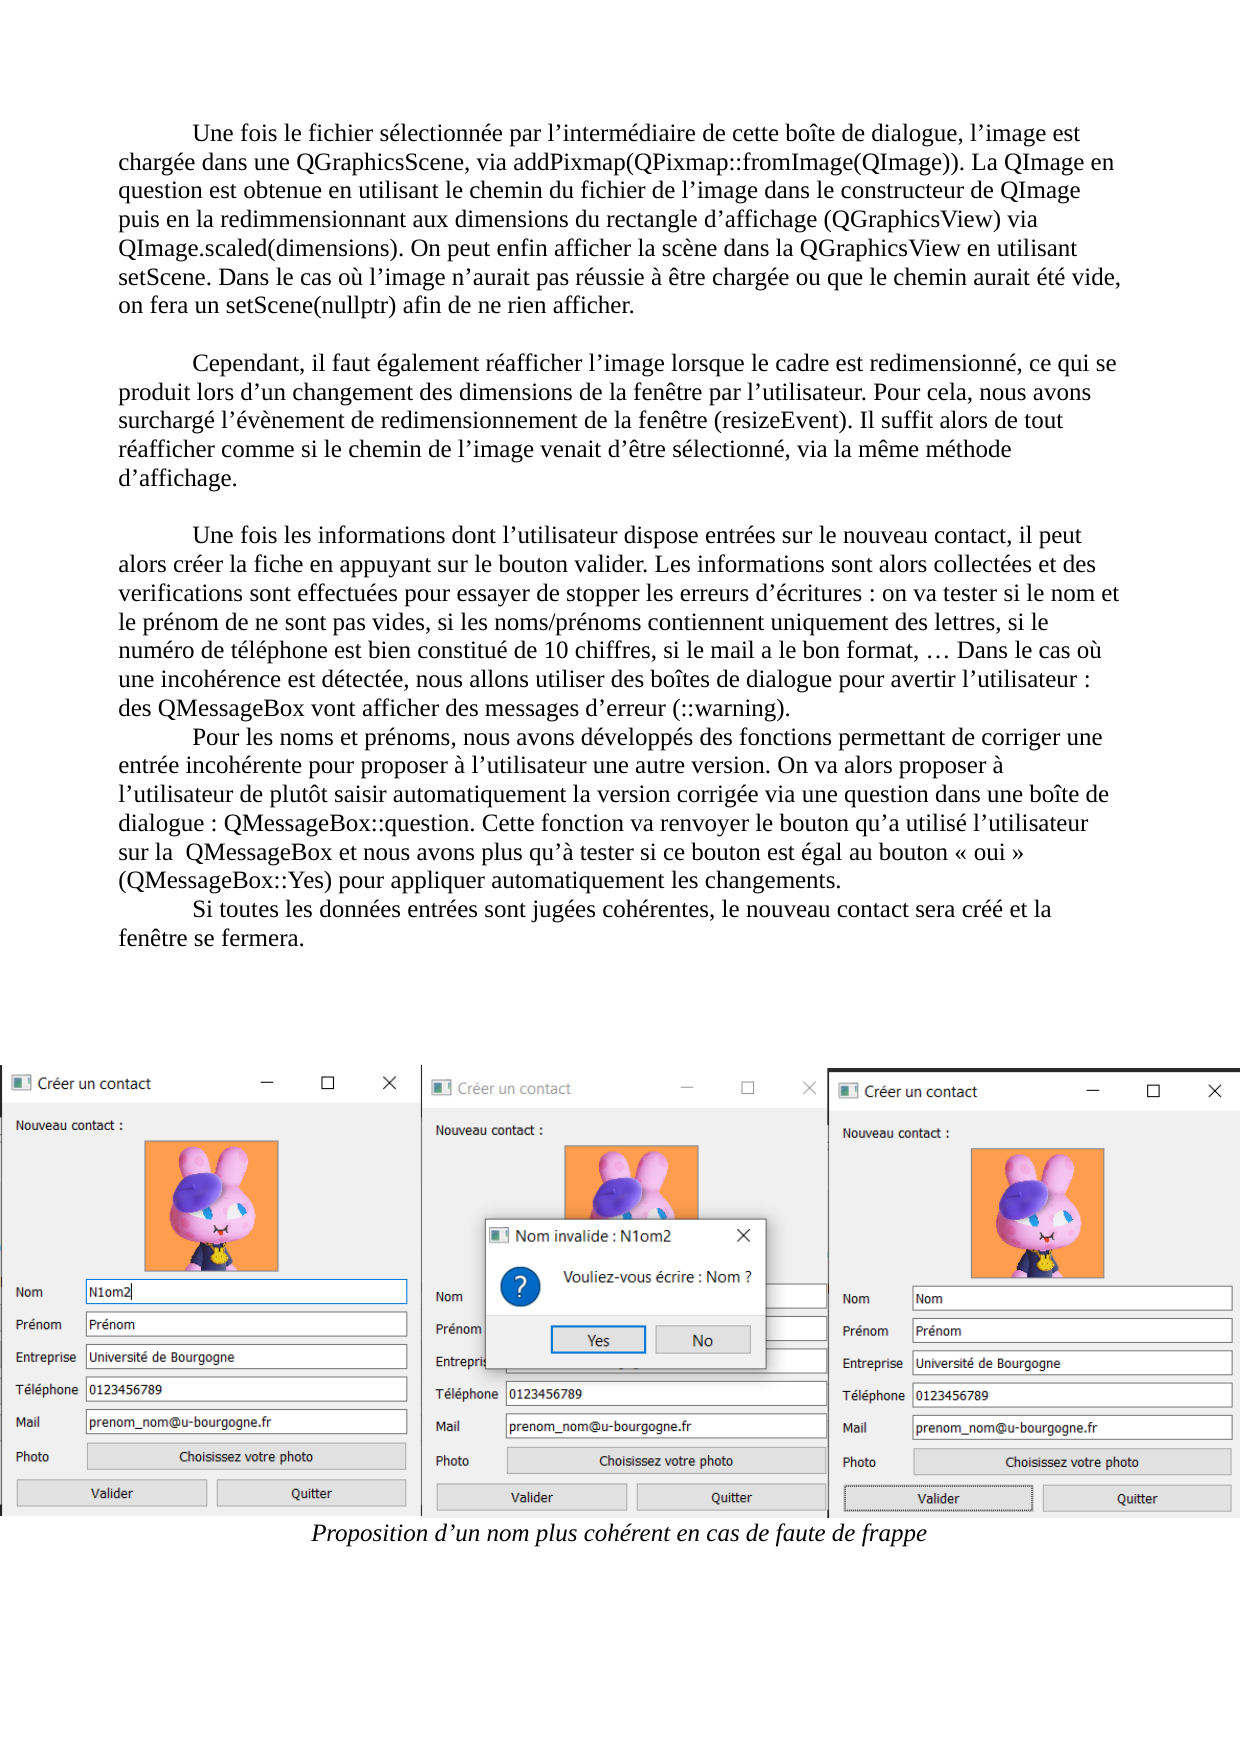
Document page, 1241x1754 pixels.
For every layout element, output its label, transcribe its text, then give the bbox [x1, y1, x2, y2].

text Pour les noms et prénoms, nous avons développés des fonctions permettant de corriger une entrée incohérente pour proposer à l’utilisateur une autre version. On va alors proposer à l’utilisateur de plutôt saisir automatiquement la version corrigée via une question dans une boîte de dialogue : QMessageBox::question. Cette fonction va renvoyer le bouton qu’a utilisé l’utilisateur sur la QMessageBox et nous avons plus qu’à tester si ce bouton est égal au bouton « oui » (QMessageBox::Yes) pour appliquer automatiquement les changements. [118, 722, 1122, 894]
picture [0, 1065, 1240, 1518]
text Une fois les informations dont l’utilisateur dispose entrées sur le nouveau contact, il peut alors créer la fiche en appuyant sur le bouton valider. Les informations sont alors collectées et des verifications sont effectuées pour essayer de stopper les erreurs d’écritures : on va tester si le nom et le prénom de ne sont pas vides, si les noms/prénoms contiennent uniquement des lettres, si le numéro de téléphone est bien constitué de 10 chiffres, si le mail a le bon format, … Dans le cas où une incohérence est détectée, nous allons utiliser des boîtes de dialogue pour avertir l’utilisateur : des QMessageBox vont afficher des messages d’erreur (::warning). [118, 521, 1122, 722]
text Si toutes les données entrées sont jugées cohérentes, le nouveau contact sera créé et la fenêtre se fermera. [118, 894, 1122, 952]
text Cependant, il faut également réafficher l’image lorsque le cadre est redimensionné, ce qui se produit lors d’un changement des dimensions de la fenêtre par l’utilisateur. Pour cela, nous avons surchargé l’évènement de redimensionnement de la fenêtre (resizeEvent). Il suffit alors de tout réafficher comme si le chemin de l’image venait d’être sélectionné, via la même méthode d’affichage. [118, 348, 1122, 492]
text Une fois le fichier sélectionnée par l’intermédiaire de cette boîte de dialogue, l’image est chargée dans une QGraphicsScene, via addPixmap(QPixmap::fromImage(QImage)). La QImage en question est obtenue en utilisant le chemin du fichier de l’image dans le constructeur de QImage puis en la redimmensionnant aux dimensions du rectangle d’affichage (QGraphicsView) via QImage.scaled(dimensions). On peut enfin afficher la scène dans la QGraphicsView en utilisant setScene. Dans le cas où l’image n’aurait pas réussie à être chargée ou que le chemin aurait été vide, on fera un setScene(nullptr) afin de ne rien afficher. [118, 118, 1122, 319]
text Proposition d’un nom plus cohérent en cas de faute de frappe [118, 1516, 1122, 1547]
